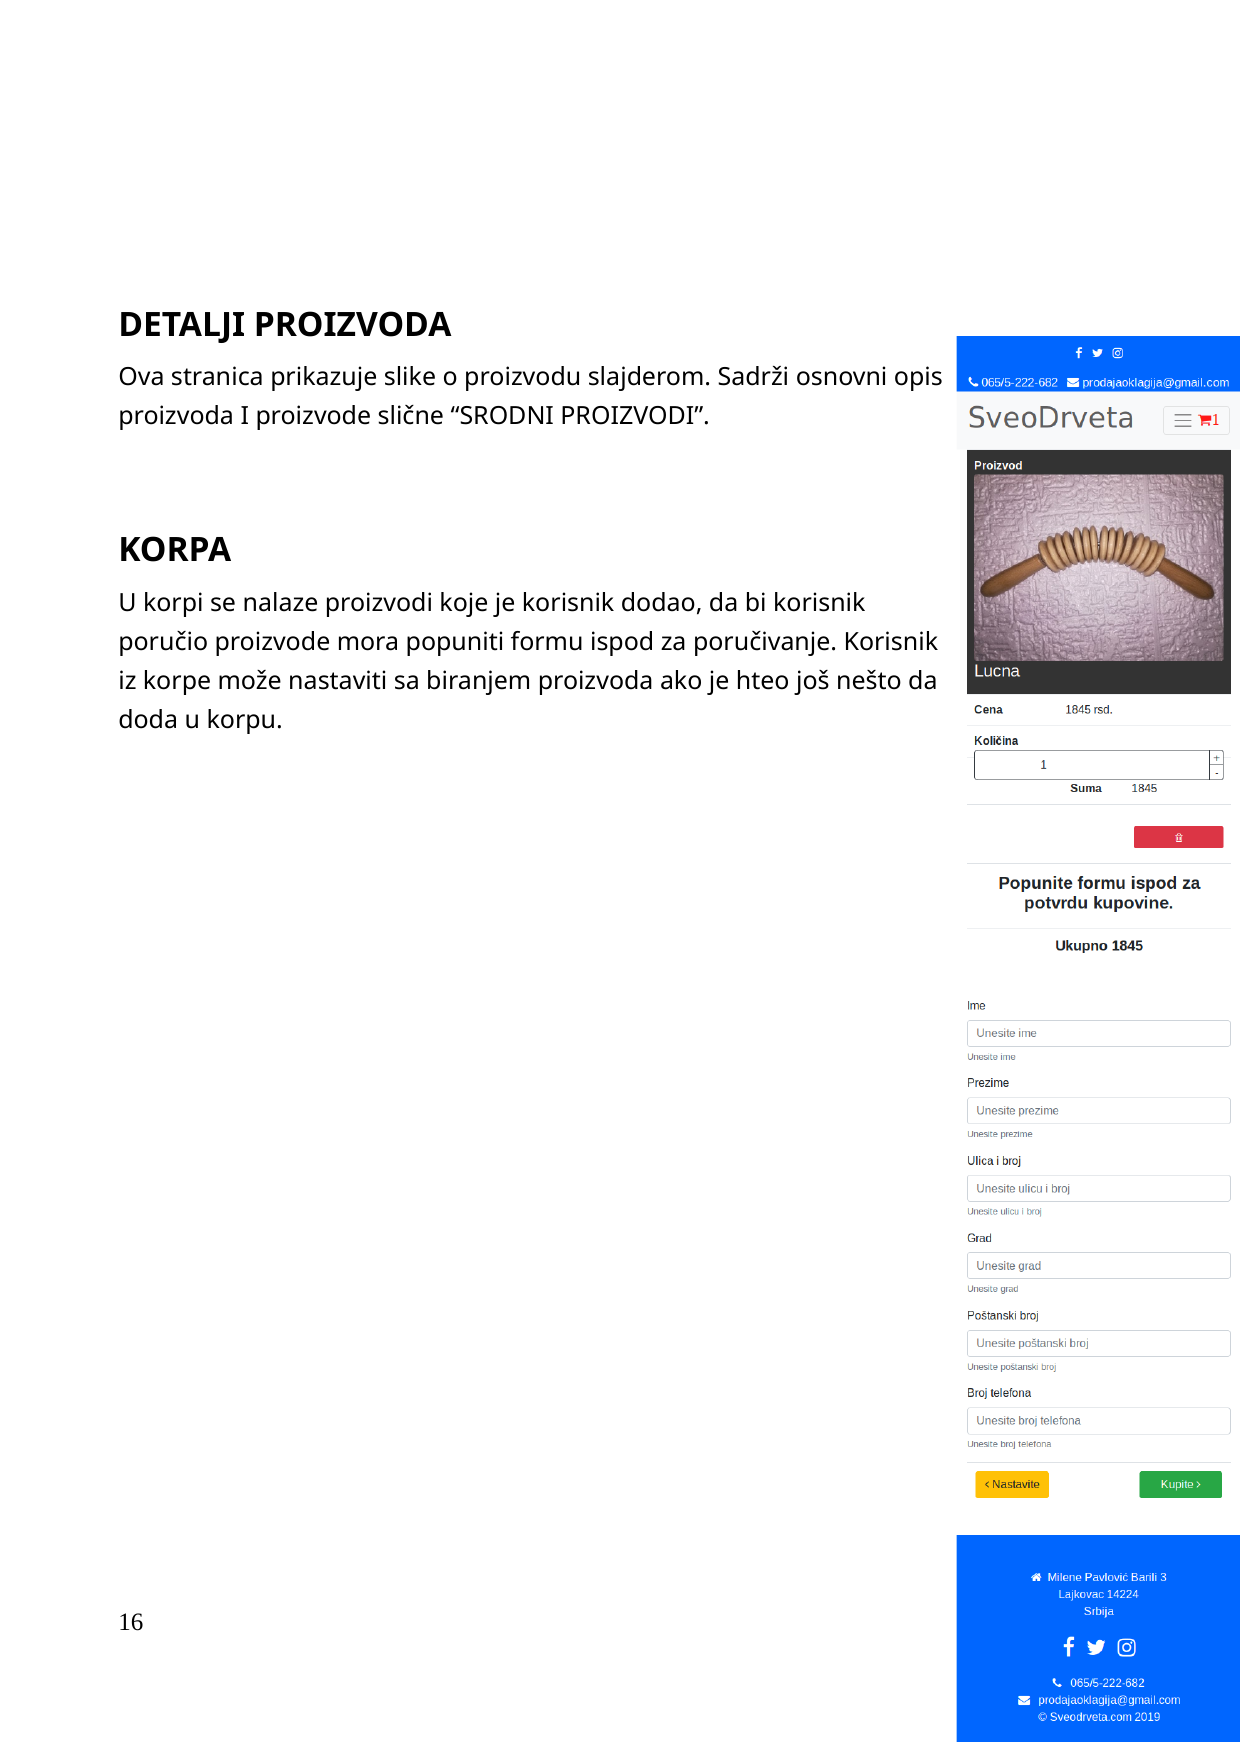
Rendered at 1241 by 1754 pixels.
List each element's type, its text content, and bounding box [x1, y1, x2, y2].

text U korpi se nalaze proizvodi koje je korisnik dodao, da bi korisnik poručio proizvode mora popuniti formu ispod za poručivanje. Korisnik iz korpe može nastaviti sa biranjem proizvoda ako je hteo još nešto da doda u korpu. [118, 584, 956, 736]
text Ova stranica prikazuje slike o proizvodu slajderom. Sadrži osnovni opis proizvoda I proizvode slične “SRODNI PROIZVODI”. [118, 358, 956, 432]
subtitle DETALJI PROIZVODA [118, 300, 1122, 346]
subtitle KORPA [118, 526, 956, 572]
picture [956, 336, 1240, 1754]
